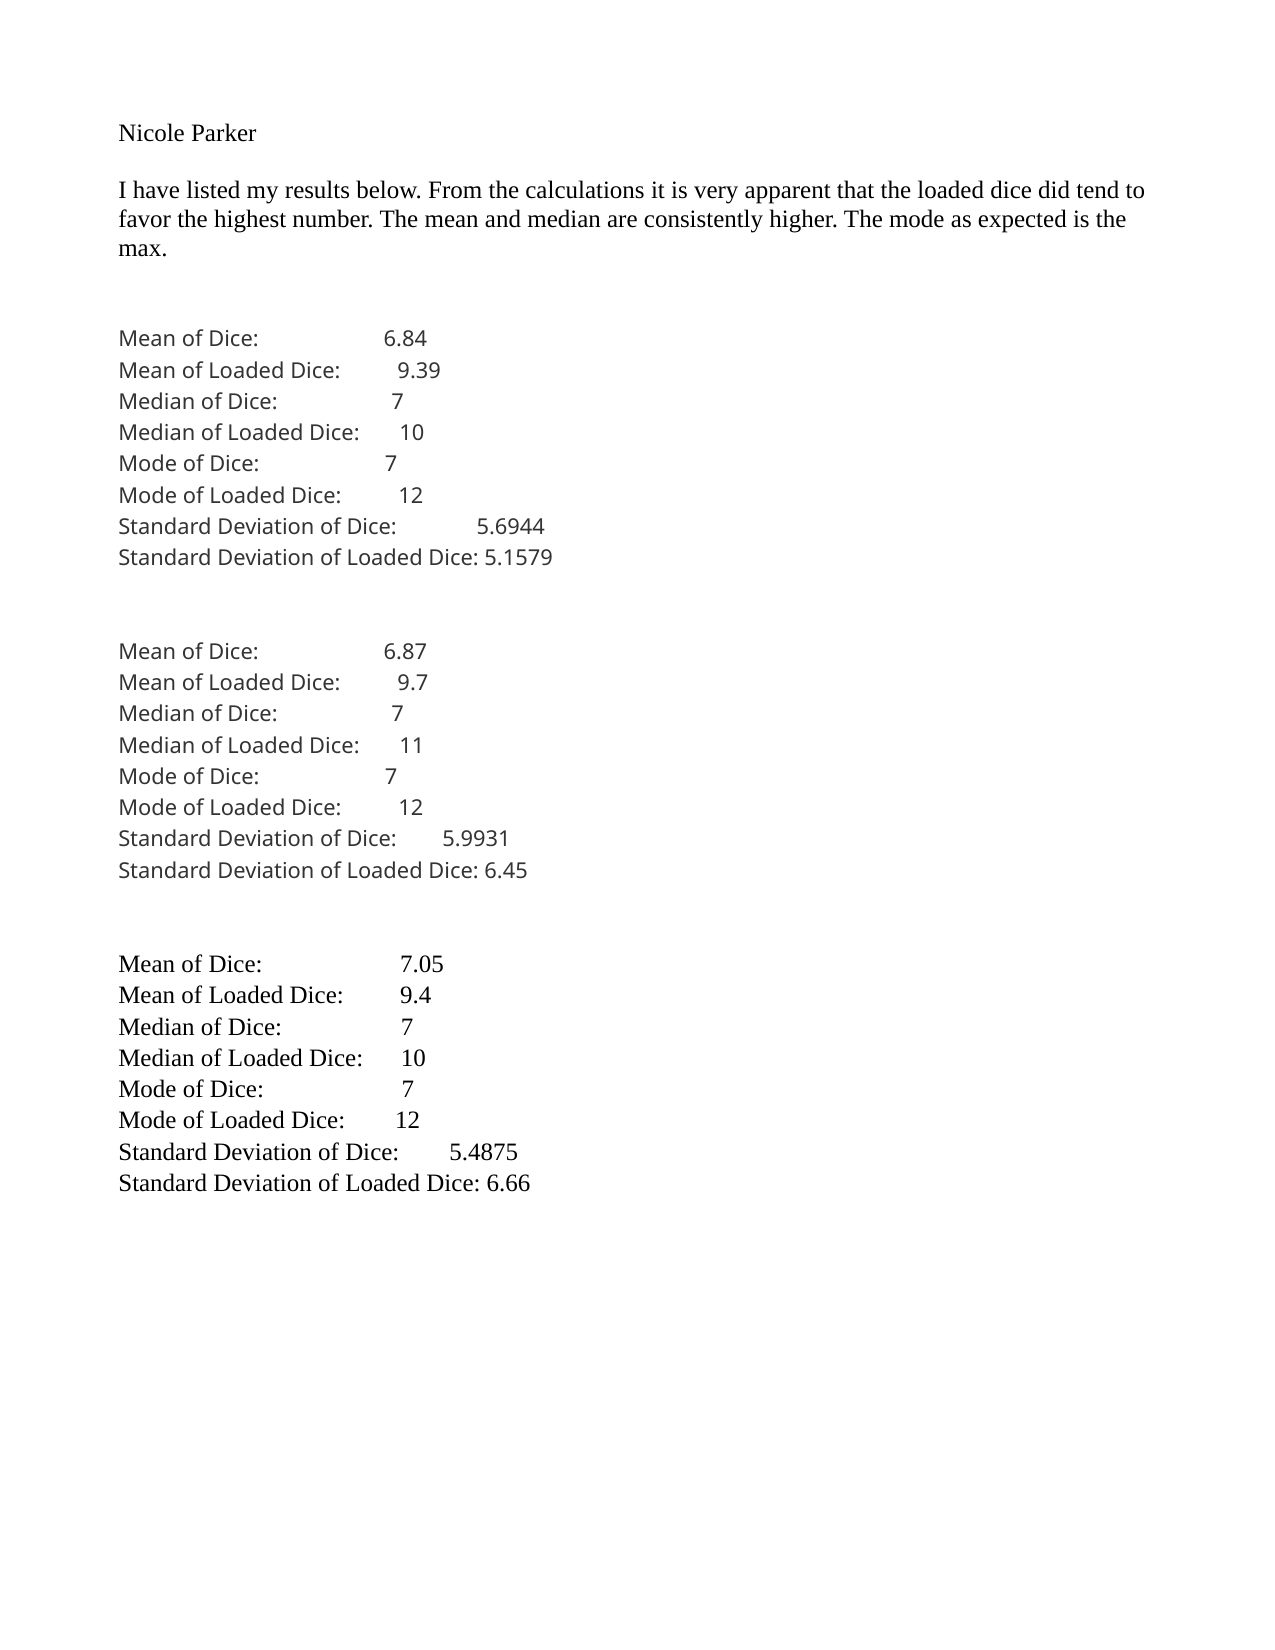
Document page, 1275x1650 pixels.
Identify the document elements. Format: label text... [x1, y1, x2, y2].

text Mean of Dice: 7.05 [118, 947, 1157, 978]
text Nicole Parker [118, 118, 1157, 147]
text Mode of Loaded Dice: 12 [118, 1103, 1157, 1134]
text Median of Dice: 7 [118, 697, 1157, 728]
text Mean of Dice: 6.84 [118, 322, 1157, 353]
text Median of Loaded Dice: 10 [118, 416, 1157, 447]
text Median of Dice: 7 [118, 1009, 1157, 1041]
text Mode of Loaded Dice: 12 [118, 478, 1157, 509]
text Standard Deviation of Dice: 5.9931 [118, 822, 1157, 853]
text Median of Loaded Dice: 10 [118, 1041, 1157, 1072]
text Mode of Dice: 7 [118, 447, 1157, 478]
text Standard Deviation of Loaded Dice: 6.66 [118, 1166, 1157, 1197]
text Standard Deviation of Loaded Dice: 5.1579 [118, 541, 1157, 572]
text Standard Deviation of Dice: 5.6944 [118, 509, 1157, 541]
text Mode of Dice: 7 [118, 1072, 1157, 1103]
text Mean of Loaded Dice: 9.7 [118, 666, 1157, 697]
text Mean of Loaded Dice: 9.4 [118, 978, 1157, 1009]
text Mean of Loaded Dice: 9.39 [118, 353, 1157, 384]
text Median of Loaded Dice: 11 [118, 728, 1157, 759]
text Mean of Dice: 6.87 [118, 634, 1157, 666]
text I have listed my results below. From the calculations it is very apparent that the loaded dice did tend to favor the highest number. The mean and median are consistently higher. The mode as expected is the max. [118, 176, 1157, 262]
text Median of Dice: 7 [118, 384, 1157, 416]
text Mode of Dice: 7 [118, 759, 1157, 791]
text Standard Deviation of Loaded Dice: 6.45 [118, 853, 1157, 884]
text Mode of Loaded Dice: 12 [118, 791, 1157, 822]
text Standard Deviation of Dice: 5.4875 [118, 1134, 1157, 1166]
